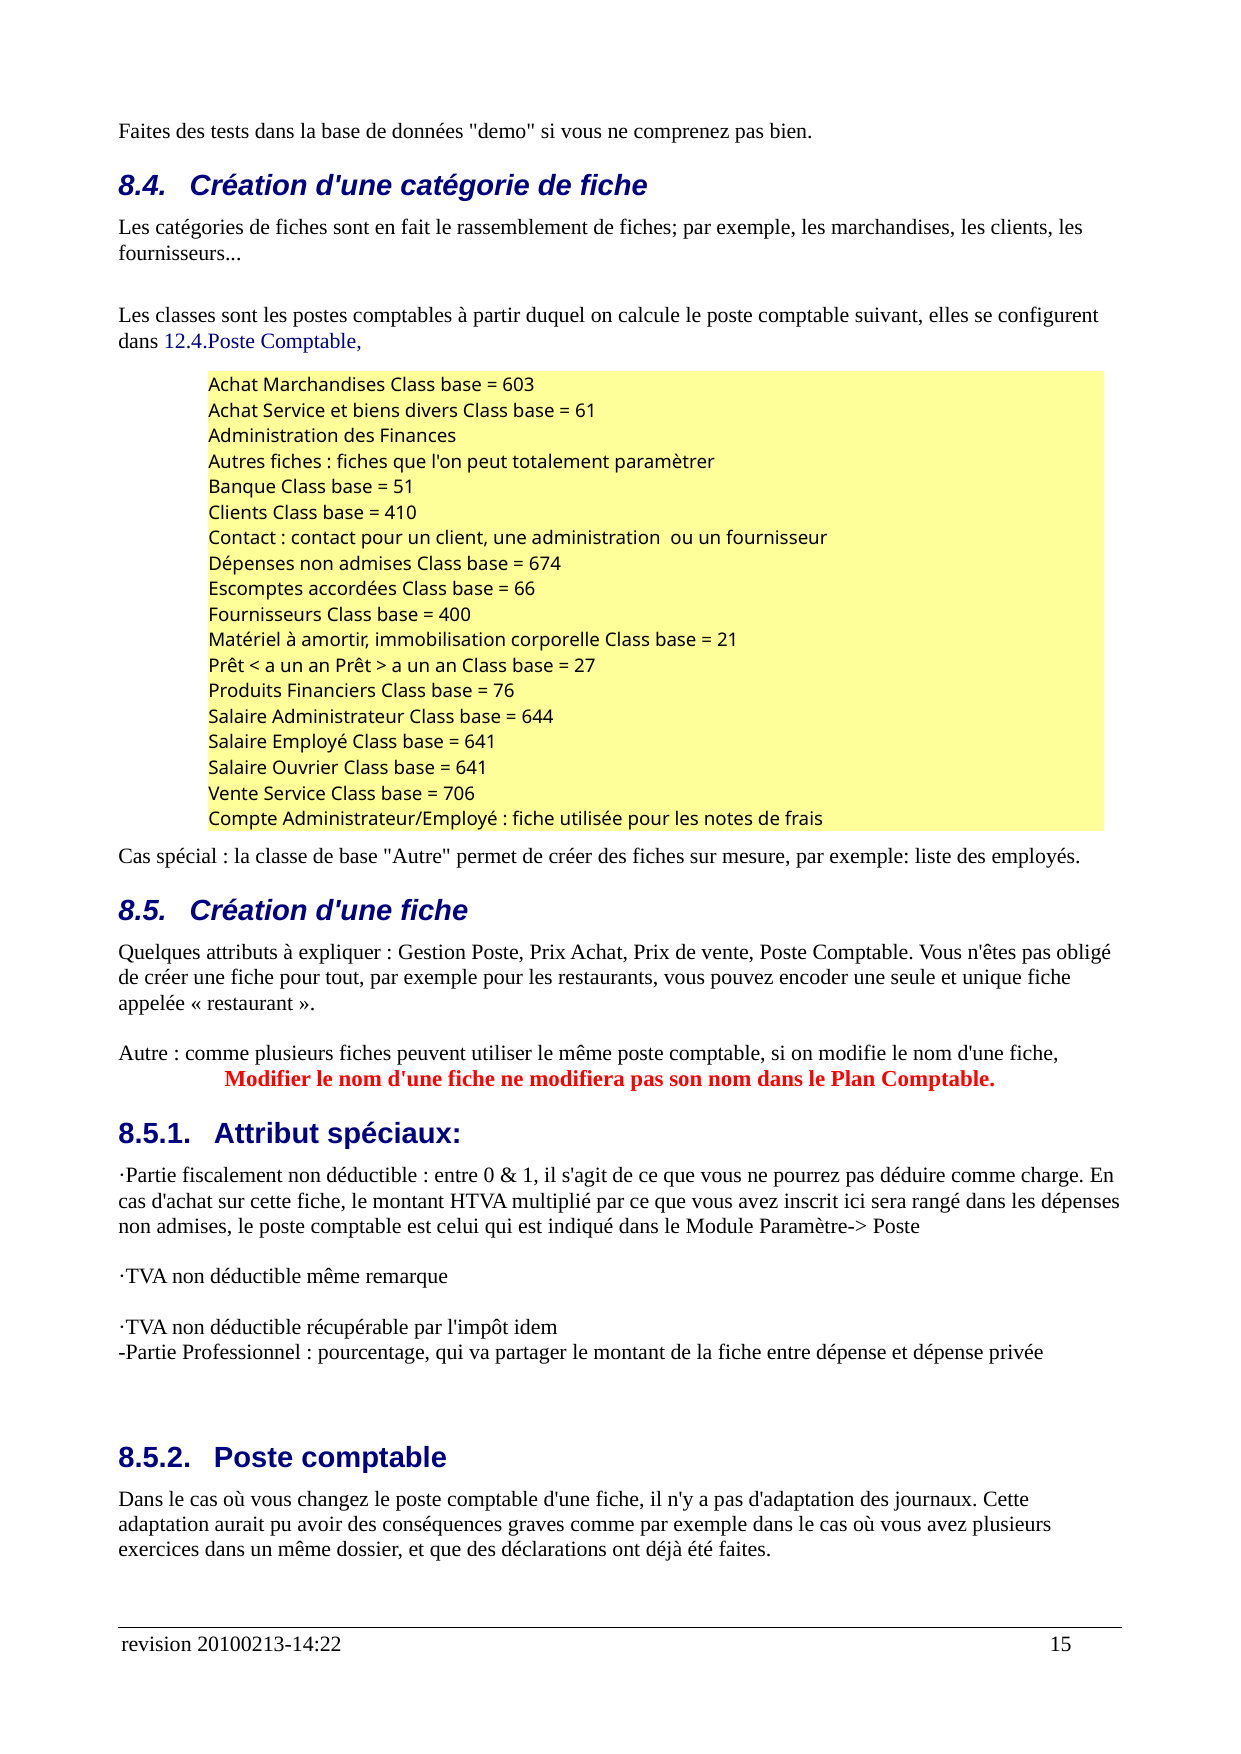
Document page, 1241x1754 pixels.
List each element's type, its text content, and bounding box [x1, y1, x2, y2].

text ·TVA non déductible récupérable par l'impôt idem [118, 1314, 1122, 1339]
text Autre : comme plusieurs fiches peuvent utiliser le même poste comptable, si on modifie le nom d'une fiche, [118, 1040, 1122, 1065]
text Modifier le nom d'une fiche ne modifiera pas son nom dans le Plan Comptable. [224, 1065, 1122, 1091]
text ·Partie fiscalement non déductible : entre 0 & 1, il s'agit de ce que vous ne pourrez pas déduire comme charge. En cas d'achat sur cette fiche, le montant HTVA multiplié par ce que vous avez inscrit ici sera rangé dans les dépenses non admises, le poste comptable est celui qui est indiqué dans le Module Paramètre-> Poste [118, 1162, 1122, 1238]
subtitle Attribut spéciaux: [118, 1116, 1122, 1150]
subtitle Création d'une catégorie de fiche [118, 168, 1122, 202]
text ·TVA non déductible même remarque [118, 1263, 1122, 1288]
text Faites des tests dans la base de données "demo" si vous ne comprenez pas bien. [118, 118, 1122, 143]
text Les classes sont les postes comptables à partir duquel on calcule le poste comptable suivant, elles se configurent dans 12.4.Poste Comptable, [118, 302, 1122, 353]
text Les catégories de fiches sont en fait le rassemblement de fiches; par exemple, les marchandises, les clients, les fournisseurs... [118, 214, 1122, 265]
text Achat Marchandises Class base = 603 Achat Service et biens divers Class base = 61 Administration des Finances Autres fiches : fiches que l'on peut totalement paramètrer Banque Class base = 51 Clients Class base = 410 Contact : contact pour un client, une administration ou un fournisseur Dépenses non admises Class base = 674 Escomptes accordées Class base = 66 Fournisseurs Class base = 400 Matériel à amortir, immobilisation corporelle Class base = 21 Prêt < a un an Prêt > a un an Class base = 27 Produits Financiers Class base = 76 Salaire Administrateur Class base = 644 Salaire Employé Class base = 641 Salaire Ouvrier Class base = 641 Vente Service Class base = 706 Compte Administrateur/Employé : fiche utilisée pour les notes de frais [208, 371, 1104, 831]
text -Partie Professionnel : pourcentage, qui va partager le montant de la fiche entre dépense et dépense privée [118, 1339, 1122, 1364]
subtitle Création d'une fiche [118, 893, 1122, 927]
text Quelques attributs à expliquer : Gestion Poste, Prix Achat, Prix de vente, Poste Comptable. Vous n'êtes pas obligé de créer une fiche pour tout, par exemple pour les restaurants, vous pouvez encoder une seule et unique fiche appelée « restaurant ». [118, 939, 1122, 1015]
text Dans le cas où vous changez le poste comptable d'une fiche, il n'y a pas d'adaptation des journaux. Cette adaptation aurait pu avoir des conséquences graves comme par exemple dans le cas où vous avez plusieurs exercices dans un même dossier, et que des déclarations ont déjà été faites. [118, 1486, 1122, 1561]
subtitle Poste comptable [118, 1439, 1122, 1473]
text Cas spécial : la classe de base "Autre" permet de créer des fiches sur mesure, par exemple: liste des employés. [118, 843, 1122, 868]
